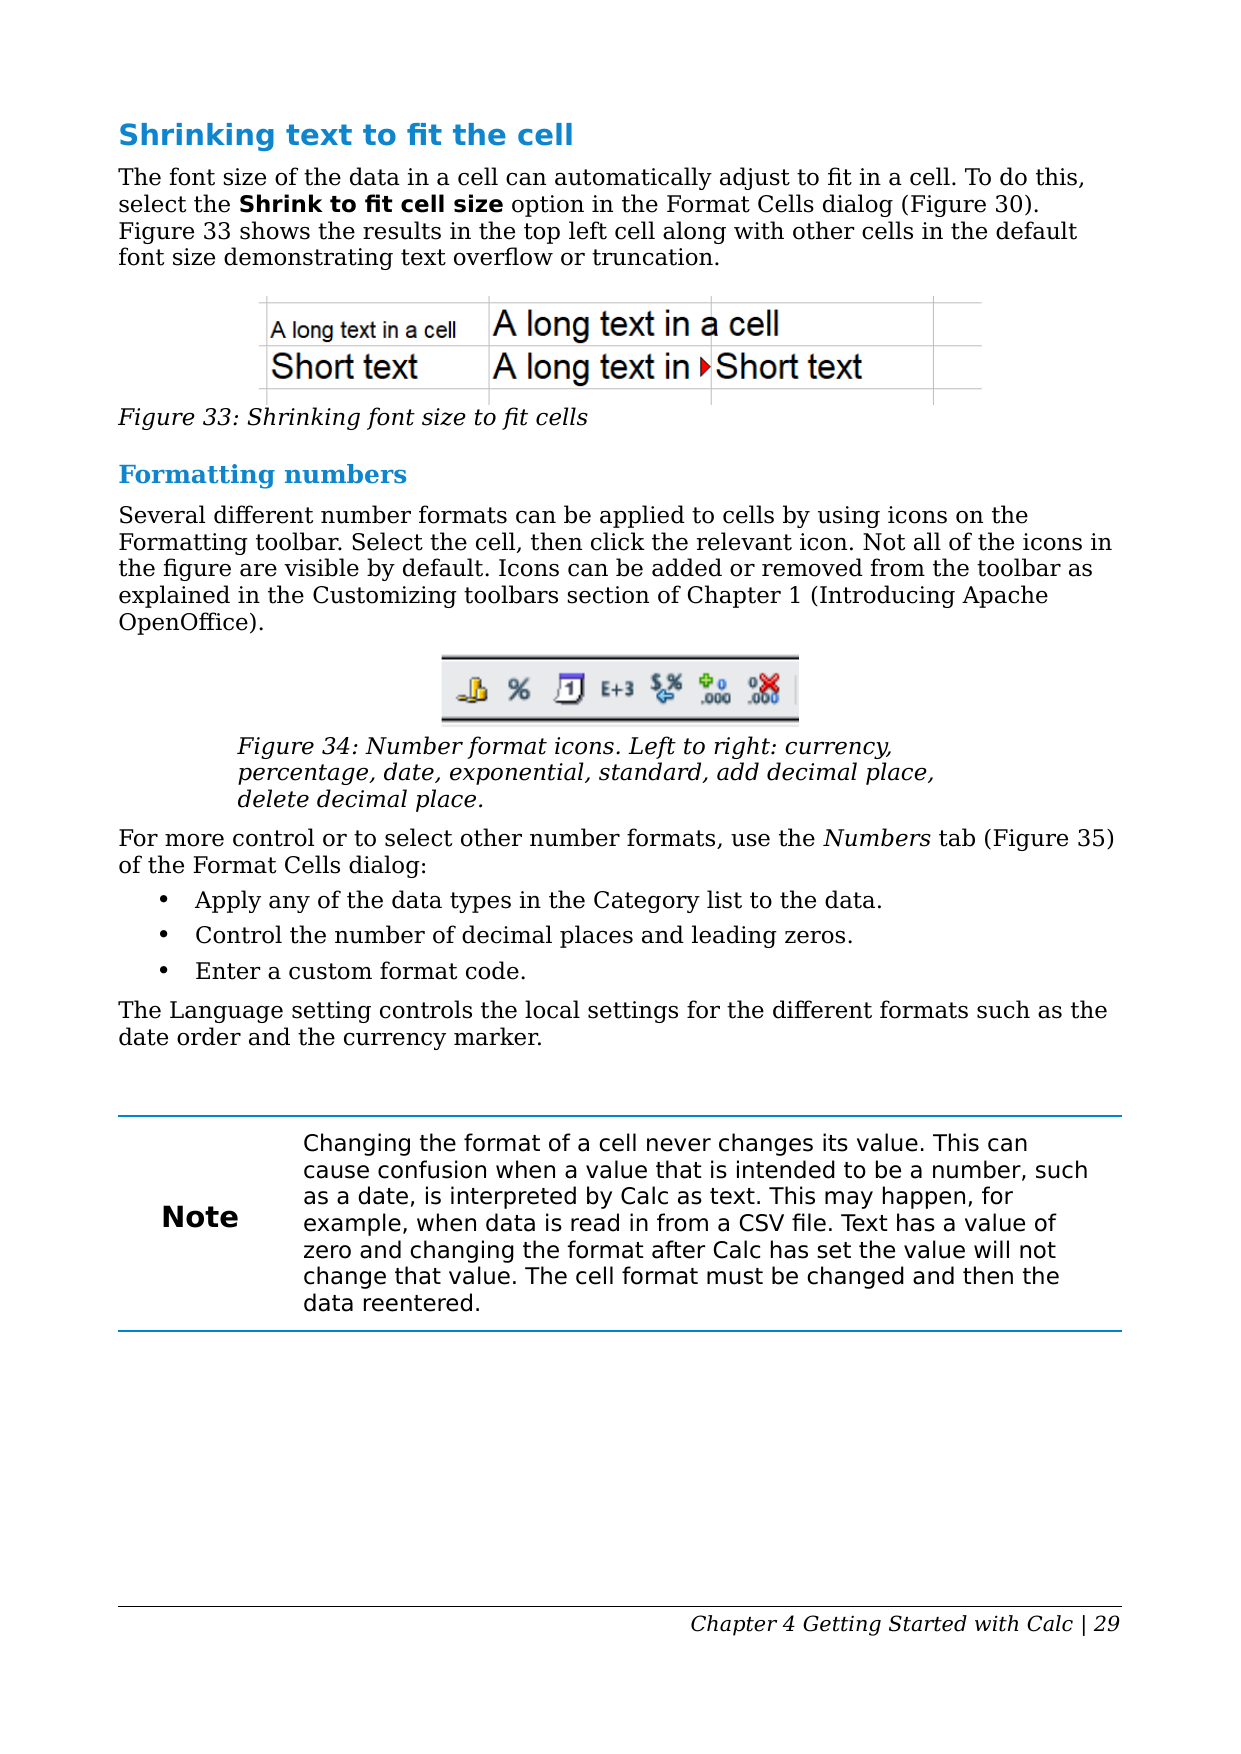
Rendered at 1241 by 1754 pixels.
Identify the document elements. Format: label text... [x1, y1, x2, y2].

list For more control or to select other number formats, use the Numbers tab (Figure 35) of the Format Cells dialog: [118, 825, 1122, 879]
subtitle Shrinking text to fit the cell [118, 118, 1122, 152]
picture [441, 654, 799, 727]
text Figure : Shrinking font size to fit cells [118, 296, 1123, 431]
subtitle Formatting numbers [118, 460, 1122, 490]
table_header Changing the format of a cell never changes its value. This can cause confusion when a value that is intended to be a number, such as a date, is interpreted by Calc as text. This may happen, for example, when data is read in from a CSV file. Text has a value of zero and changing the format after Calc has set the value will not change that value. The cell format must be changed and then the data reentered. [281, 1117, 1122, 1330]
list Control the number of decimal places and leading zeros. [156, 921, 1122, 950]
list Several different number formats can be applied to cells by using icons on the Formatting toolbar. Select the cell, then click the relevant icon. Not all of the icons in the figure are visible by default. Icons can be added or removed from the toolbar as explained in the Customizing toolbars section of Chapter 1 (Introducing Apache OpenOffice). [118, 502, 1122, 636]
text The Language setting controls the local settings for the different formats such as the date order and the currency marker. [118, 997, 1122, 1051]
picture [258, 296, 982, 405]
text The font size of the data in a cell can automatically adjust to fit in a cell. To do this, select the Shrink to fit cell size option in the Format Cells dialog (Figure 30). Figure 33 shows the results in the top left cell along with other cells in the default font size demonstrating text overflow or truncation. [118, 164, 1122, 271]
list Enter a custom format code. [156, 956, 1122, 985]
text Figure : Number format icons. Left to right: currency, percentage, date, exponential, standard, add decimal place, delete decimal place. [237, 733, 1003, 813]
list Apply any of the data types in the Category list to the data. [156, 885, 1122, 914]
table_header Note [118, 1117, 281, 1330]
